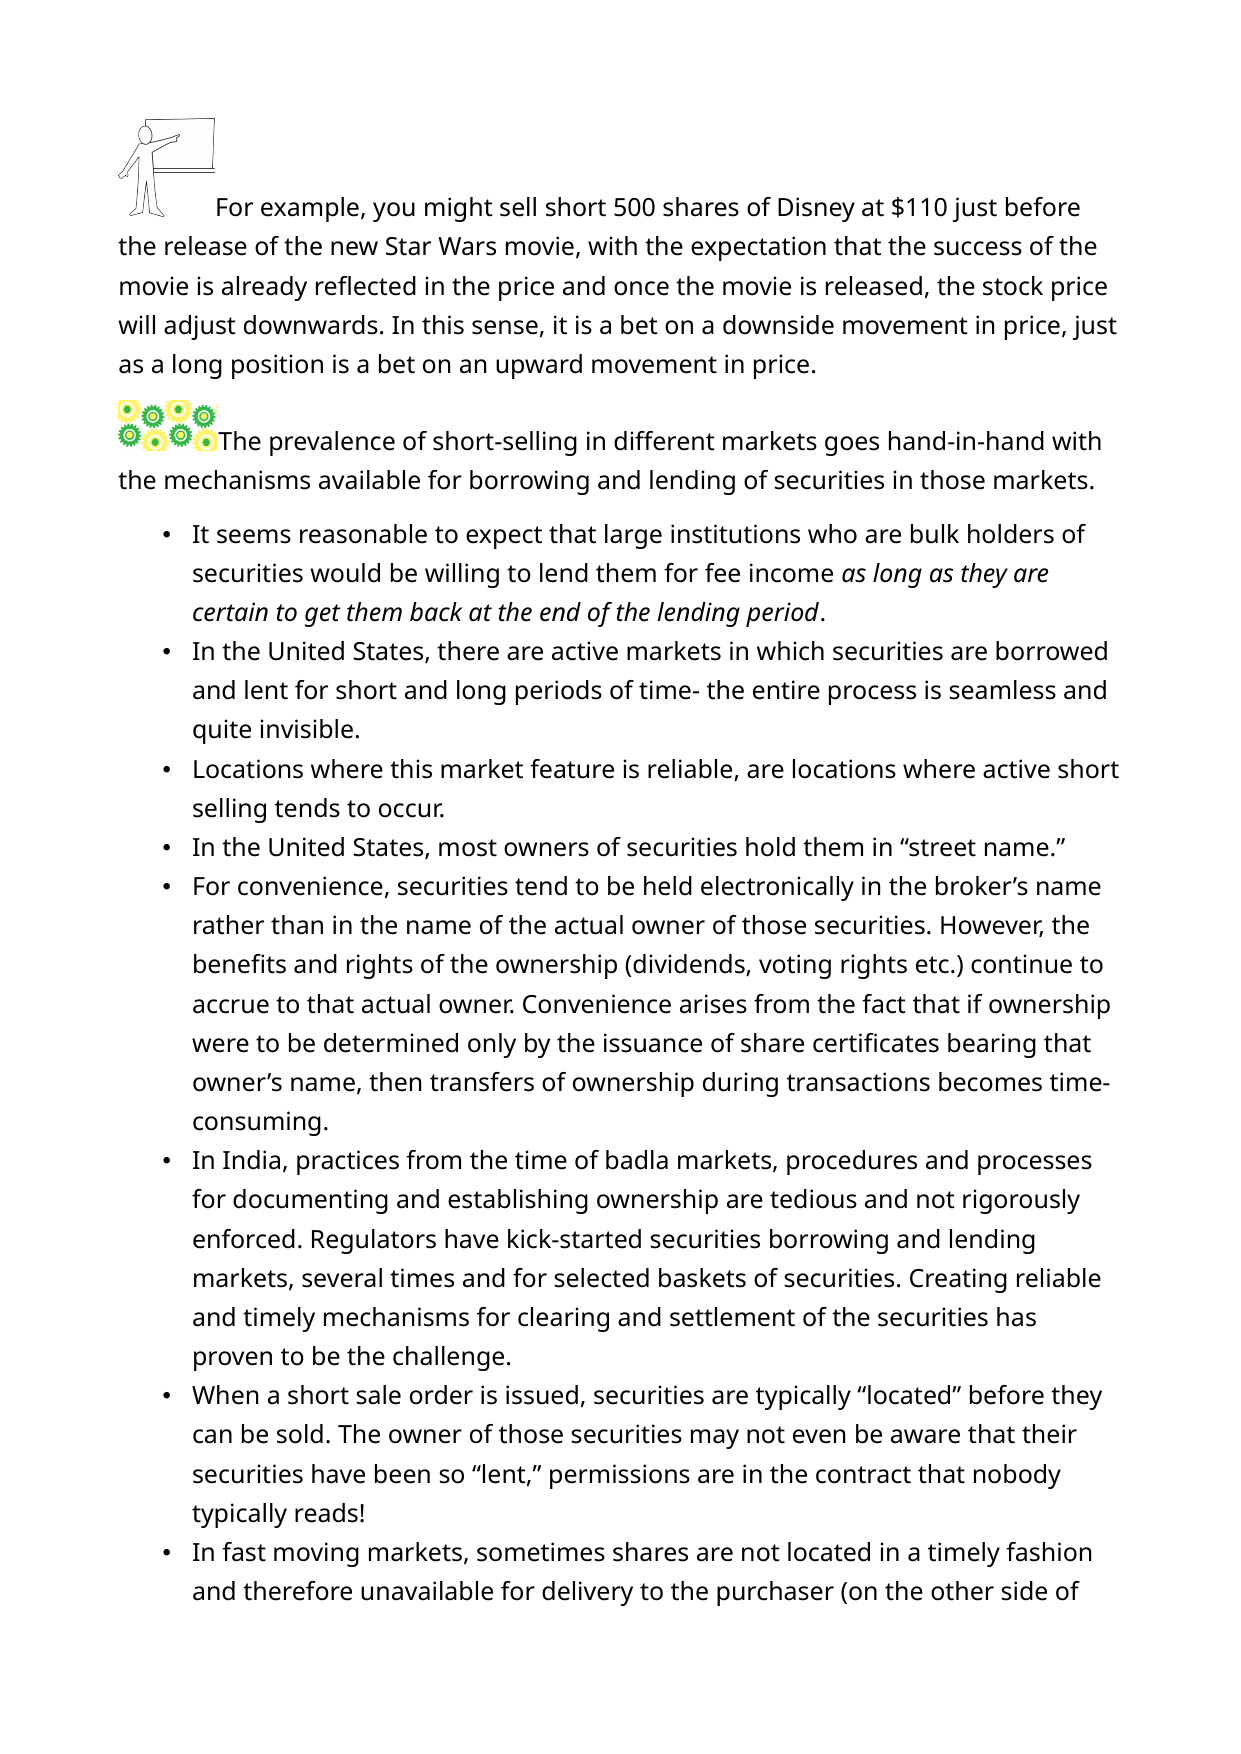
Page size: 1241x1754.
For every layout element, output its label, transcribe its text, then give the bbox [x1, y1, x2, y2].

list For convenience, securities tend to be held electronically in the broker’s name rather than in the name of the actual owner of those securities. However, the benefits and rights of the ownership (dividends, voting rights etc.) continue to accrue to that actual owner. Convenience arises from the fact that if ownership were to be determined only by the issuance of share certificates bearing that owner’s name, then transfers of ownership during transactions becomes time-consuming. [162, 869, 1122, 1138]
list Locations where this market feature is reliable, are locations where active short selling tends to occur. [162, 751, 1122, 824]
list When a short sale order is issued, securities are typically “located” before they can be sold. The owner of those securities may not even be aware that their securities have been so “lent,” permissions are in the contract that nobody typically reads! [162, 1378, 1122, 1529]
picture [118, 118, 216, 217]
text For example, you might sell short 500 shares of Disney at $110 just before the release of the new Star Wars movie, with the expectation that the success of the movie is already reflected in the price and once the movie is released, the stock price will adjust downwards. In this sense, it is a bet on a downside movement in price, just as a long position is a bet on an upward movement in price. [118, 118, 1122, 381]
list In the United States, there are active markets in which securities are borrowed and lent for short and long periods of time- the entire process is seamless and quite invisible. [162, 634, 1122, 746]
picture [118, 400, 219, 451]
list In India, practices from the time of badla markets, procedures and processes for documenting and establishing ownership are tedious and not rigorously enforced. Regulators have kick-started securities borrowing and lending markets, several times and for selected baskets of securities. Creating reliable and timely mechanisms for clearing and settlement of the securities has proven to be the challenge. [162, 1143, 1122, 1373]
list It seems reasonable to expect that large institutions who are bulk holders of securities would be willing to lend them for fee income as long as they are certain to get them back at the end of the lending period. [162, 516, 1122, 629]
list In fast moving markets, sometimes shares are not located in a timely fashion and therefore unavailable for delivery to the purchaser (on the other side of [162, 1535, 1122, 1608]
text The prevalence of short-selling in different markets goes hand-in-hand with the mechanisms available for borrowing and lending of securities in those markets. [118, 400, 1122, 497]
list In the United States, most owners of securities hold them in “street name.” [162, 830, 1122, 864]
